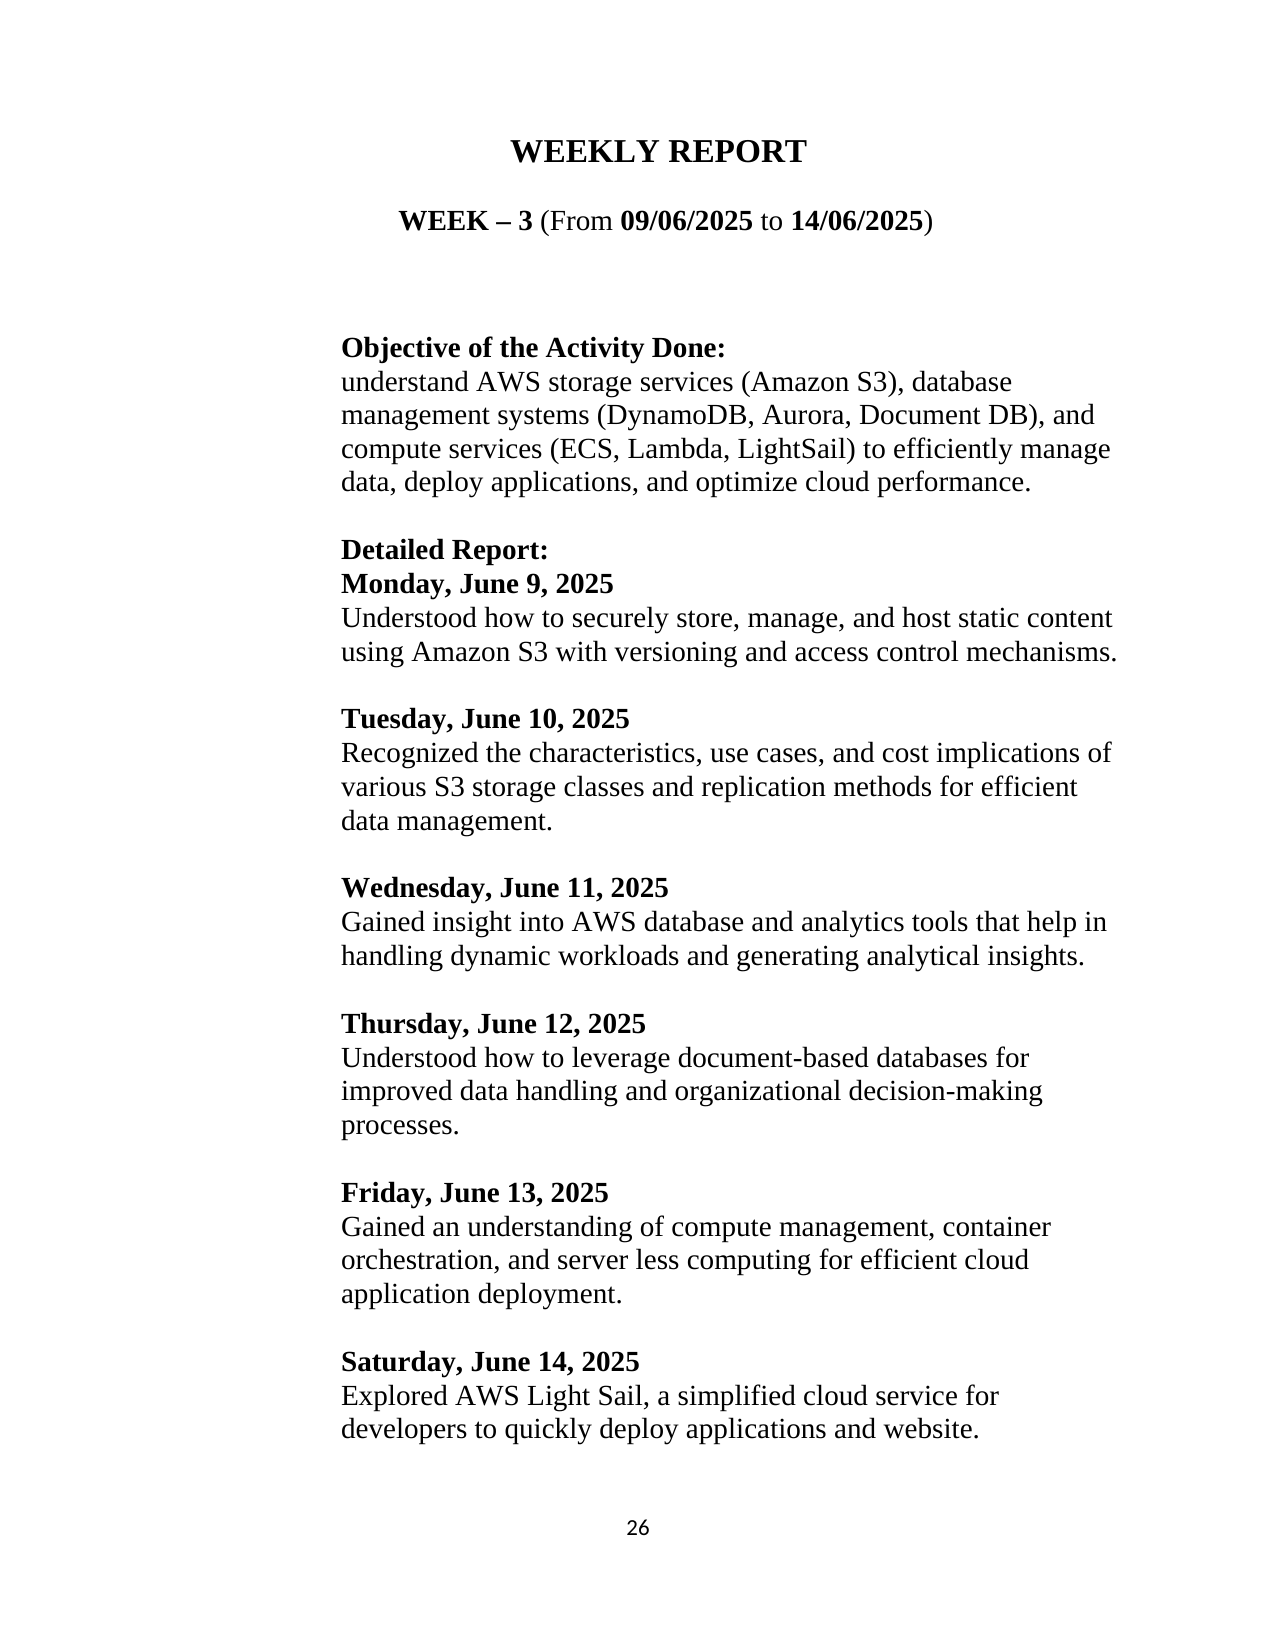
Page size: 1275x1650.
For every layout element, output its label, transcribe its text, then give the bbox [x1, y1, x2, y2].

text Saturday, June 14, 2025 [341, 1344, 1125, 1377]
text WEEK – 3 (From 09/06/2025 to 14/06/2025) [266, 203, 1125, 237]
text Gained insight into AWS database and analytics tools that help in handling dynamic workloads and generating analytical insights. [341, 904, 1125, 972]
text Explored AWS Light Sail, a simplified cloud service for developers to quickly deploy applications and website. [341, 1378, 1125, 1445]
text Detailed Report: [341, 532, 1125, 566]
text Thursday, June 12, 2025 [341, 1006, 1125, 1039]
text Recognized the characteristics, use cases, and cost implications of various S3 storage classes and replication methods for efficient data management. [341, 736, 1125, 836]
text Wednesday, June 11, 2025 [341, 871, 1125, 904]
text Objective of the Activity Done: [341, 330, 1125, 363]
text Understood how to securely store, manage, and host static content using Amazon S3 with versioning and access control mechanisms. [341, 600, 1125, 667]
text Friday, June 13, 2025 [341, 1175, 1125, 1208]
text WEEKLY REPORT [192, 131, 1125, 169]
text Monday, June 9, 2025 [341, 566, 1125, 600]
text Tuesday, June 10, 2025 [341, 702, 1125, 735]
text Gained an understanding of compute management, container orchestration, and server less computing for efficient cloud application deployment. [341, 1209, 1125, 1309]
text Understood how to leverage document-based databases for improved data handling and organizational decision-making processes. [341, 1040, 1125, 1141]
text understand AWS storage services (Amazon S3), database management systems (DynamoDB, Aurora, Document DB), and compute services (ECS, Lambda, LightSail) to efficiently manage data, deploy applications, and optimize cloud performance. [341, 364, 1125, 498]
